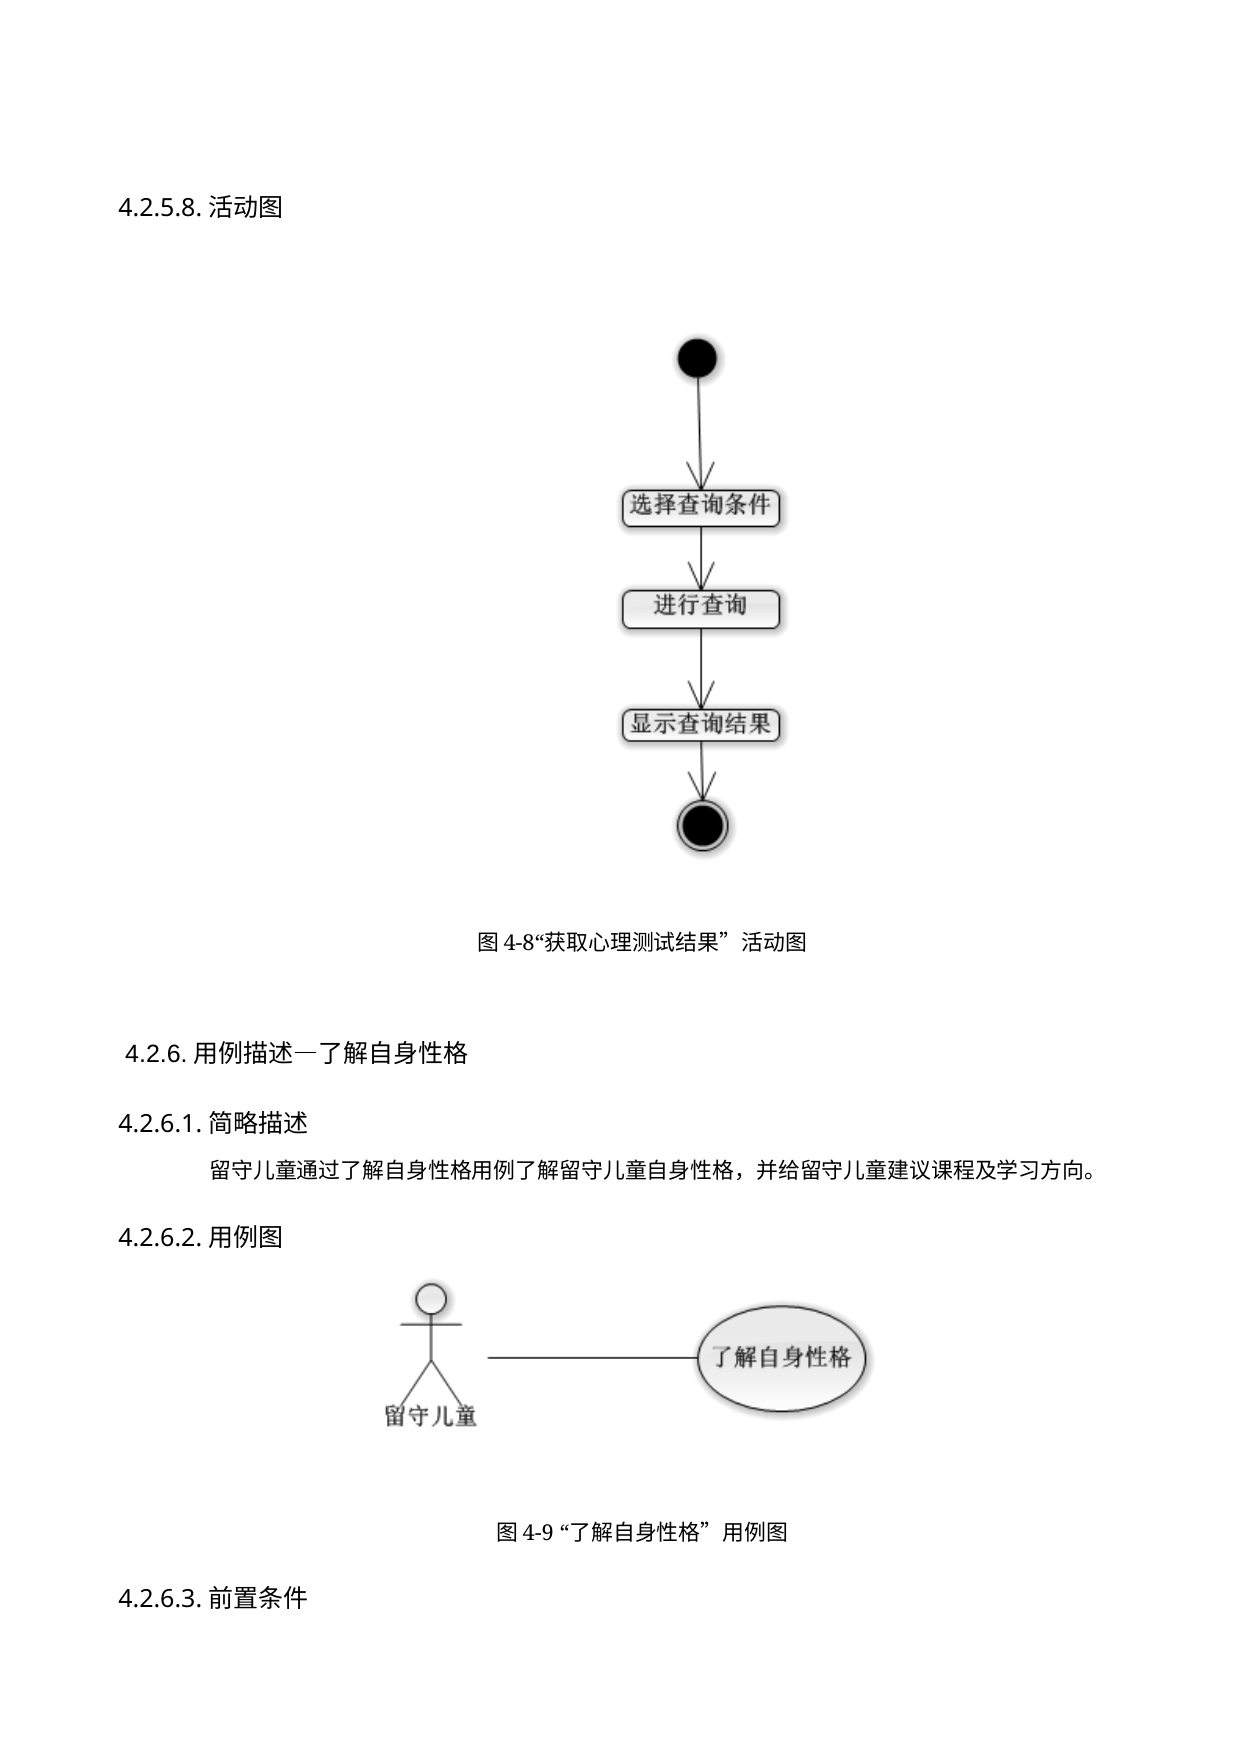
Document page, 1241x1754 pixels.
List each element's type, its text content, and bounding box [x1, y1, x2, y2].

subtitle 简略描述 [118, 1104, 1122, 1140]
subtitle 用例描述—了解自身性格 [118, 1033, 1122, 1069]
text 图4-8“获取心理测试结果”活动图 [118, 237, 1122, 957]
picture [350, 1260, 890, 1458]
subtitle 前置条件 [118, 1578, 1122, 1614]
list 留守儿童通过了解自身性格用例了解留守儿童自身性格，并给留守儿童建议课程及学习方向。 [156, 1153, 1122, 1185]
picture [303, 231, 937, 919]
subtitle 活动图 [118, 188, 1122, 224]
text 图4-9 “了解自身性格”用例图 [118, 1514, 1122, 1546]
subtitle 用例图 [118, 1217, 1122, 1253]
